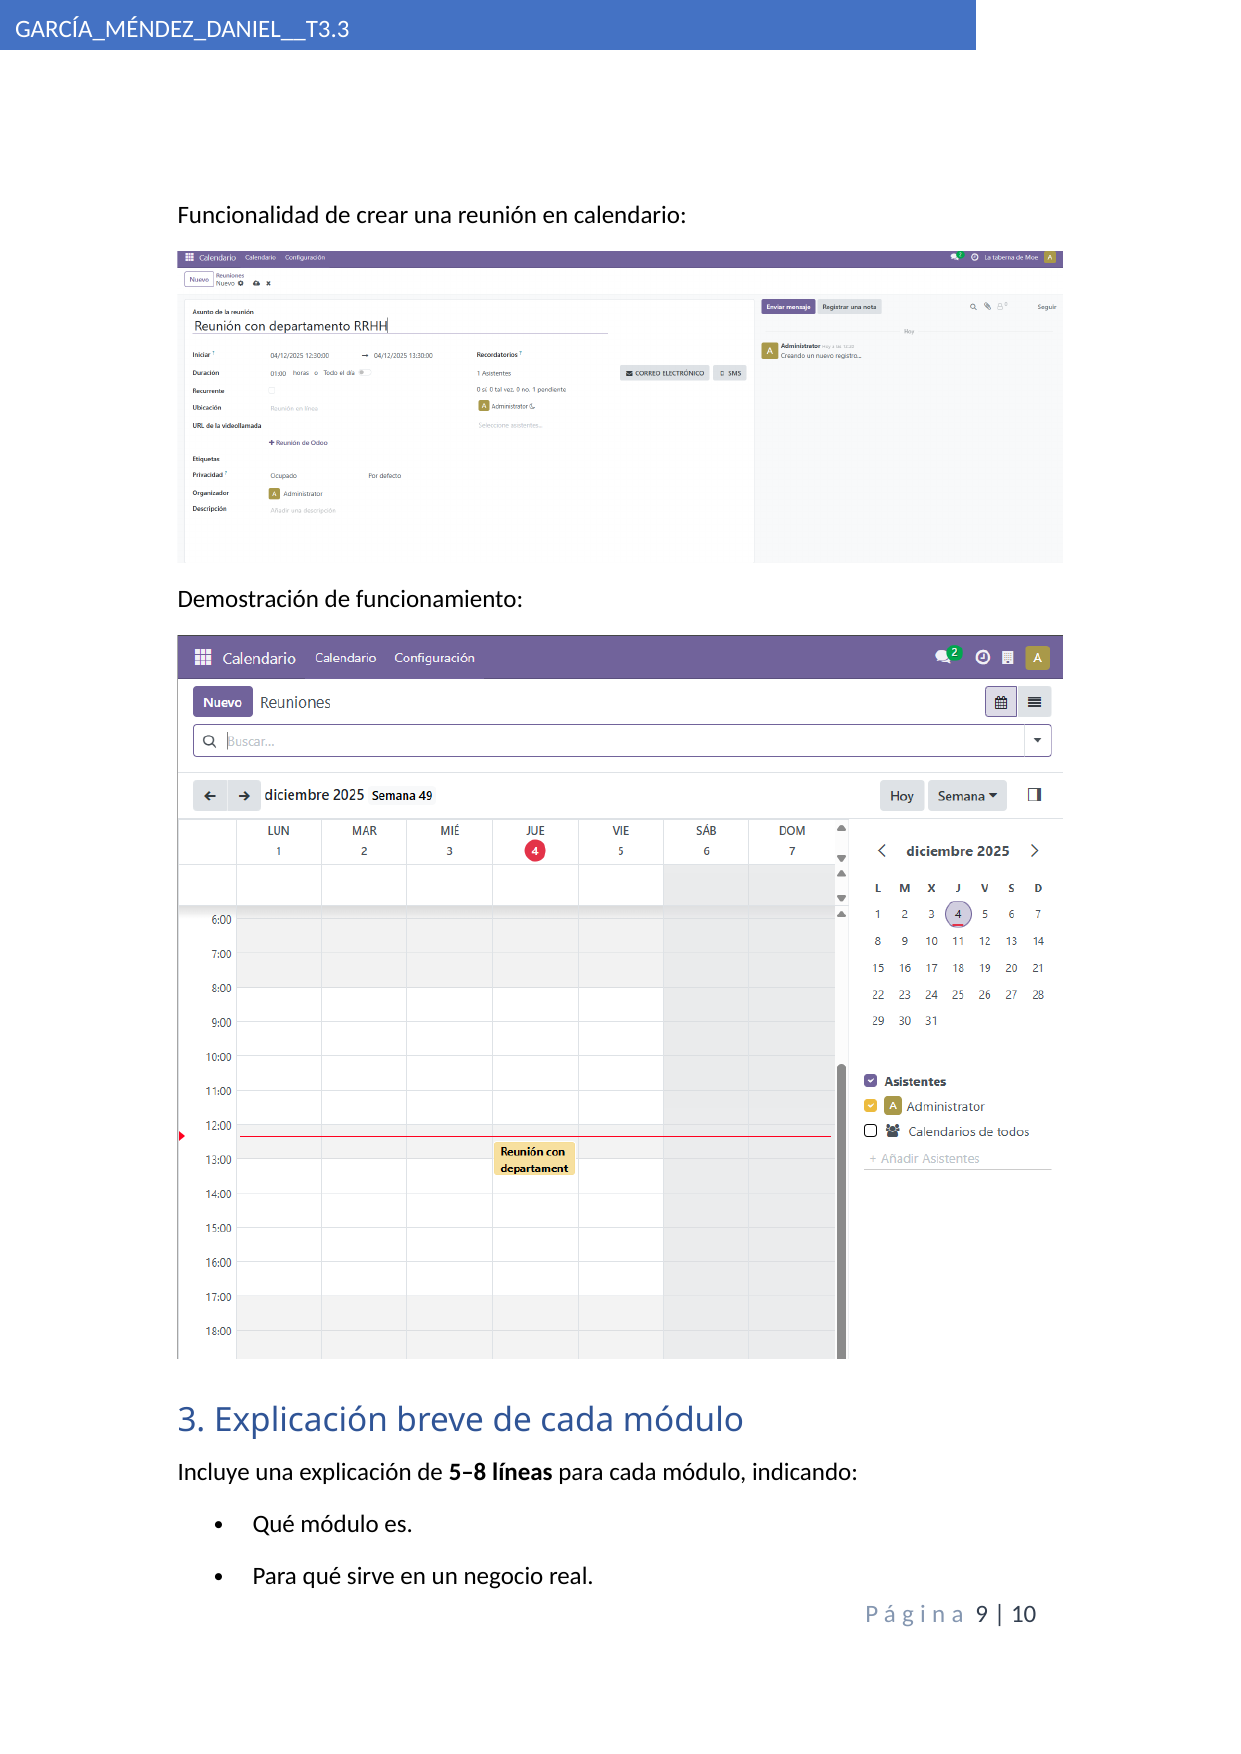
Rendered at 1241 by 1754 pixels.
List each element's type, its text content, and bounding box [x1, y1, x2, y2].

text Funcionalidad de crear una reunión en calendario: [177, 199, 1063, 230]
text Demostración de funcionamiento: [177, 583, 1063, 614]
list Para qué sirve en un negocio real. [215, 1560, 1063, 1590]
list Qué módulo es. [215, 1508, 1063, 1539]
subtitle 3. Explicación breve de cada módulo [177, 1396, 1063, 1441]
text Incluye una explicación de 5–8 líneas para cada módulo, indicando: [177, 1456, 1063, 1487]
